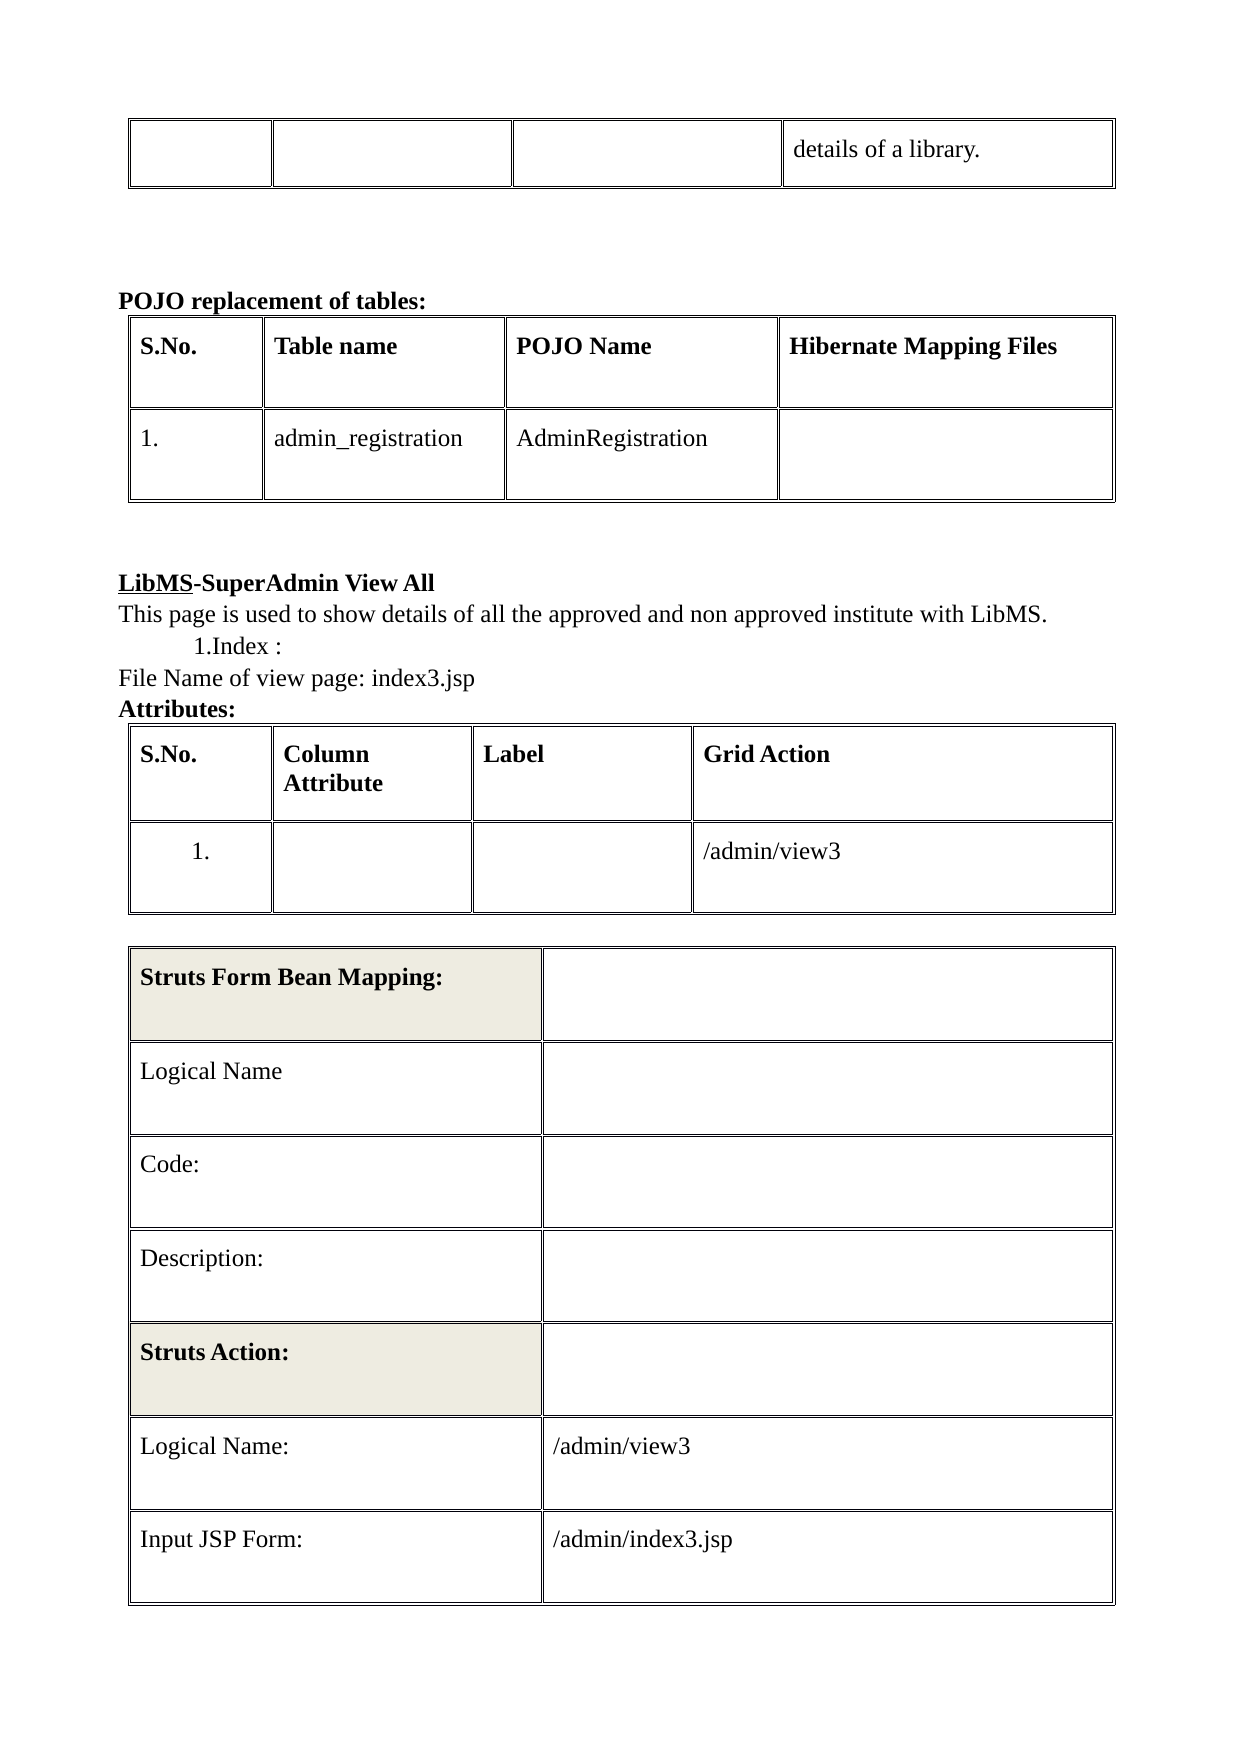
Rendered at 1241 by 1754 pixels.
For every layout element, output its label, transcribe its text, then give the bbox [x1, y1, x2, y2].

text Attributes: [118, 694, 1122, 723]
table_cell details of a library. [784, 121, 1112, 186]
text File Name of view page: index3.jsp [118, 663, 1122, 692]
table_header Column Attribute [274, 727, 471, 820]
table_cell [274, 823, 471, 912]
table_header [544, 949, 1112, 1040]
table_header S.No. [131, 318, 262, 407]
table_header Table name [265, 318, 504, 407]
text This page is used to show details of all the approved and non approved institute with LibMS. [118, 599, 1122, 628]
table_cell Input JSP Form: [131, 1512, 541, 1602]
table_cell [544, 1137, 1112, 1227]
table_cell [274, 121, 511, 186]
table_cell /admin/index3.jsp [544, 1512, 1112, 1602]
table_cell [474, 823, 691, 912]
table_cell Description: [131, 1231, 541, 1321]
table_cell AdminRegistration [507, 410, 777, 499]
table_header Struts Form Bean Mapping: [131, 949, 541, 1040]
table_cell 1. [131, 410, 262, 499]
table_cell Struts Action: [131, 1324, 541, 1415]
table_header POJO Name [507, 318, 777, 407]
table_cell 1. [131, 823, 271, 912]
table_cell admin_registration [265, 410, 504, 499]
table_cell [544, 1231, 1112, 1321]
text LibMS-SuperAdmin View All [118, 568, 1122, 597]
table_header Hibernate Mapping Files [780, 318, 1112, 407]
table_cell Code: [131, 1137, 541, 1227]
table_cell [544, 1324, 1112, 1415]
table_cell [131, 121, 271, 186]
table_cell [780, 410, 1112, 499]
table_cell Logical Name: [131, 1418, 541, 1508]
text 1.Index : [193, 631, 1122, 660]
text POJO replacement of tables: [118, 286, 1122, 315]
table_cell /admin/view3 [544, 1418, 1112, 1508]
table_cell Logical Name [131, 1043, 541, 1133]
table_header S.No. [131, 727, 271, 820]
table_cell [544, 1043, 1112, 1133]
table_header Grid Action [694, 727, 1112, 820]
table_header Label [474, 727, 691, 820]
table_cell [514, 121, 781, 186]
table_cell /admin/view3 [694, 823, 1112, 912]
